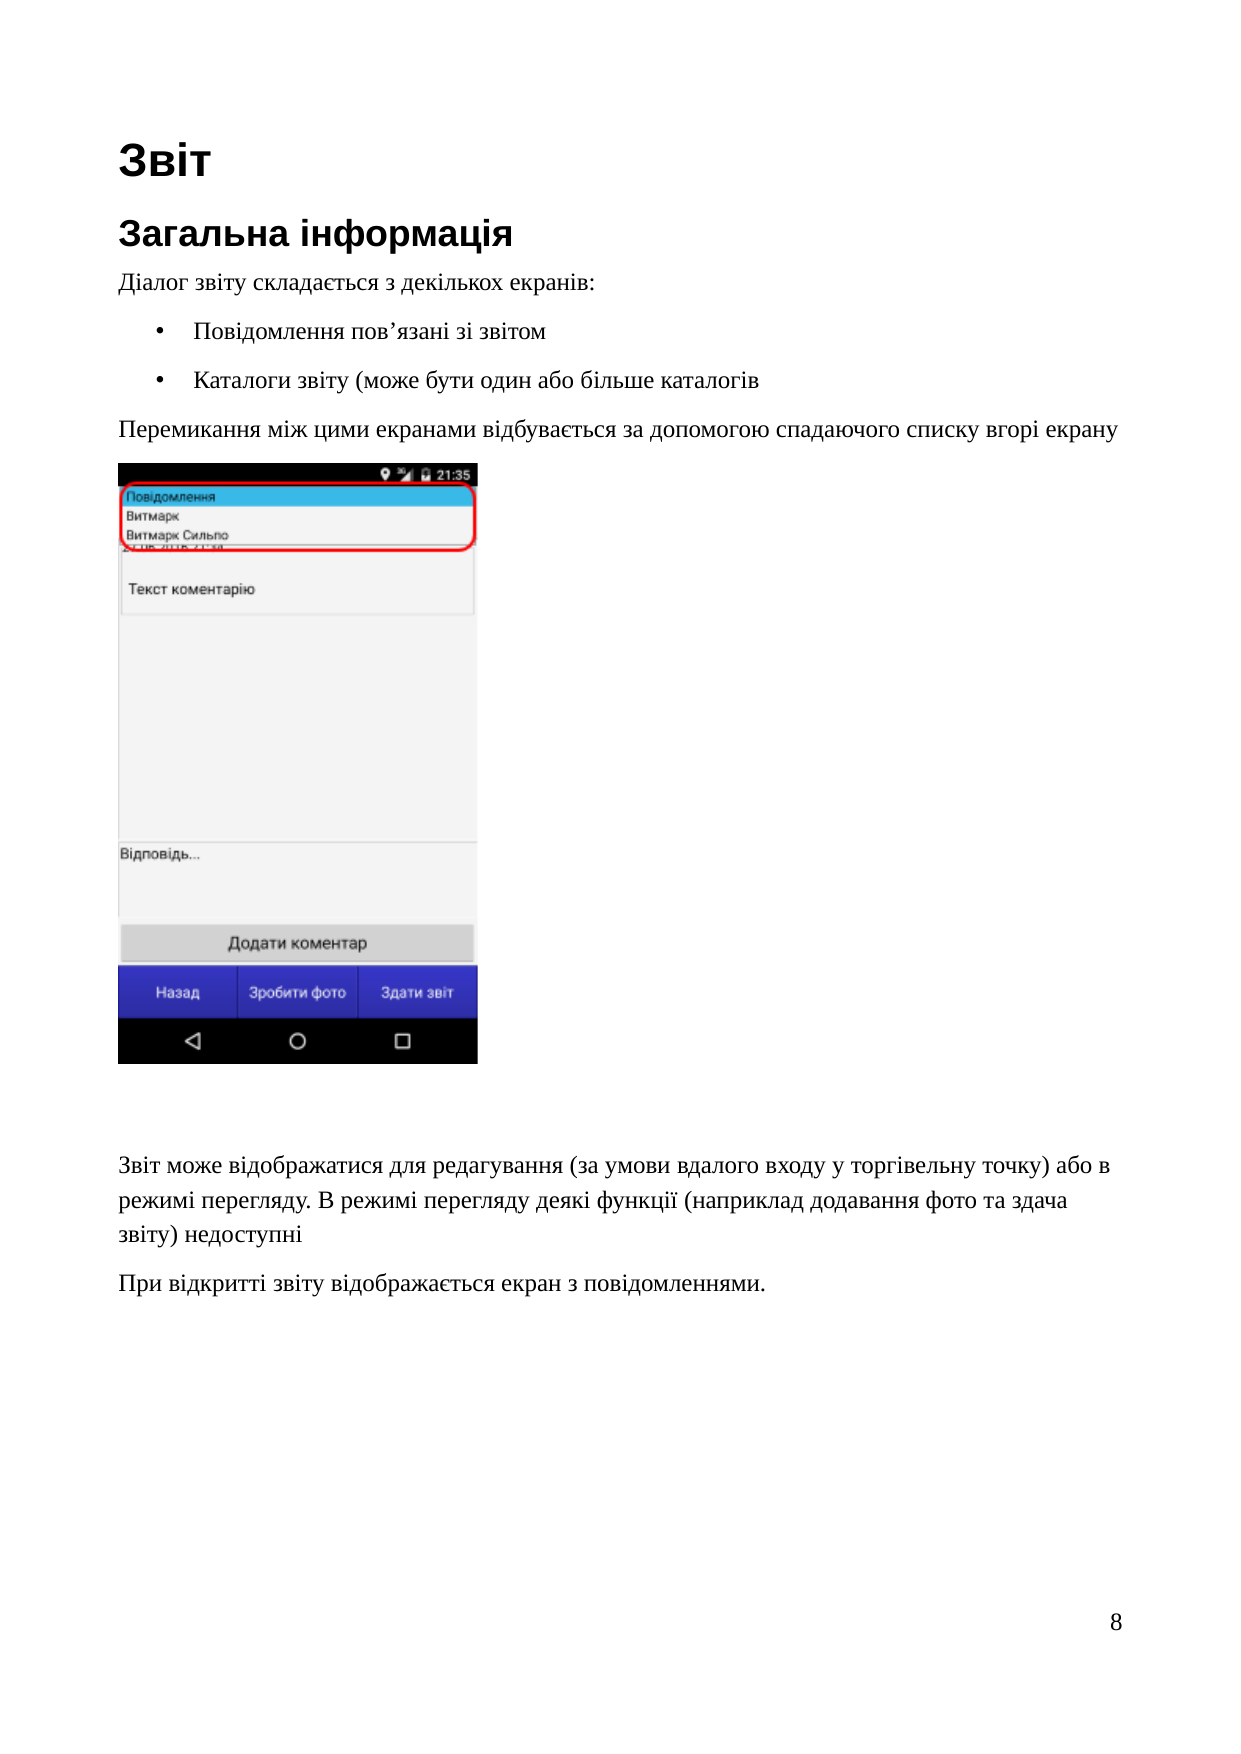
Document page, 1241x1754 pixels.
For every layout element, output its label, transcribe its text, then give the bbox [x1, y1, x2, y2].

text Звіт може відображатися для редагування (за умови вдалого входу у торгівельну точку) або в режимі перегляду. В режимі перегляду деякі функції (наприклад додавання фото та здача звіту) недоступні [118, 1150, 1122, 1248]
picture [118, 463, 478, 1064]
subtitle Загальна інформація [118, 211, 1122, 254]
text Діалог звіту складається з декількох екранів: [118, 267, 1122, 296]
list Каталоги звіту (може бути один або більше каталогів [156, 365, 1122, 394]
text При відкритті звіту відображається екран з повідомленнями. [118, 1268, 1122, 1297]
list Повідомлення пов’язані зі звітом [156, 316, 1122, 345]
subtitle Звіт [118, 133, 1122, 186]
text Перемикання між цими екранами відбувається за допомогою спадаючого списку вгорі екрану [118, 414, 1122, 443]
